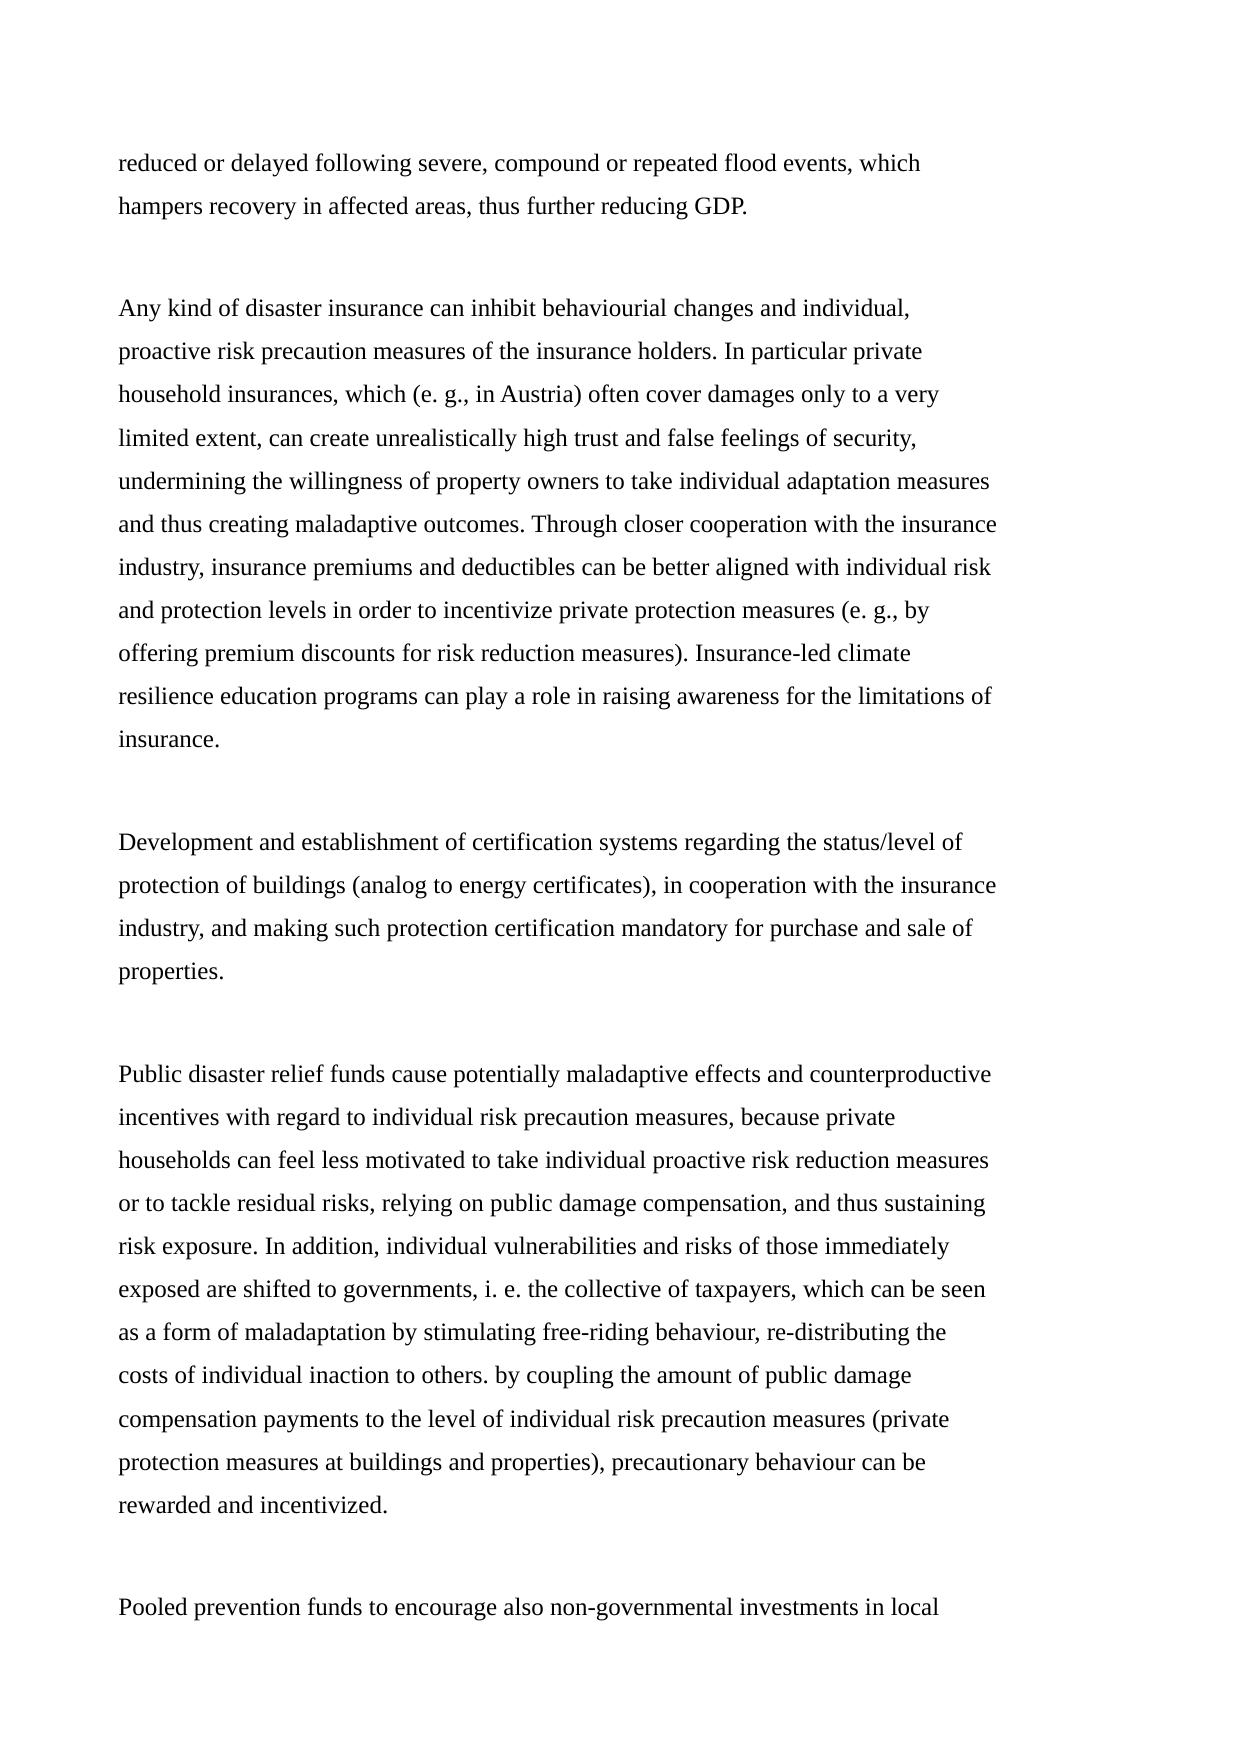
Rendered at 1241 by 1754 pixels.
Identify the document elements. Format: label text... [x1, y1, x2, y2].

table_cell Development and establishment of certification systems regarding the status/level of protection of buildings (analog to energy certificates), in cooperation with the insurance industry, and making such protection certification mandatory for purchase and sale of properties. [115, 797, 1004, 1029]
table_cell Any kind of disaster insurance can inhibit behaviourial changes and individual, proactive risk precaution measures of the insurance holders. In particular private household insurances, which (e. g., in Austria) often cover damages only to a very limited extent, can create unrealistically high trust and false feelings of security, undermining the willingness of property owners to take individual adaptation measures and thus creating maladaptive outcomes. Through closer cooperation with the insurance industry, insurance premiums and deductibles can be better aligned with individual risk and protection levels in order to incentivize private protection measures (e. g., by offering premium discounts for risk reduction measures). Insurance-led climate resilience education programs can play a role in raising awareness for the limitations of insurance. [115, 264, 1004, 797]
table_cell Public disaster relief funds cause potentially maladaptive effects and counterproductive incentives with regard to individual risk precaution measures, because private households can feel less motivated to take individual proactive risk reduction measures or to tackle residual risks, relying on public damage compensation, and thus sustaining risk exposure. In addition, individual vulnerabilities and risks of those immediately exposed are shifted to governments, i. e. the collective of taxpayers, which can be seen as a form of maladaptation by stimulating free-riding behaviour, re-distributing the costs of individual inaction to others. by coupling the amount of public damage compensation payments to the level of individual risk precaution measures (private protection measures at buildings and properties), precautionary behaviour can be rewarded and incentivized. [115, 1029, 1004, 1563]
table_cell Pooled prevention funds to encourage also non-governmental investments in local [115, 1563, 1004, 1621]
table_cell reduced or delayed following severe, compound or repeated flood events, which hampers recovery in affected areas, thus further reducing GDP. [115, 118, 1004, 264]
